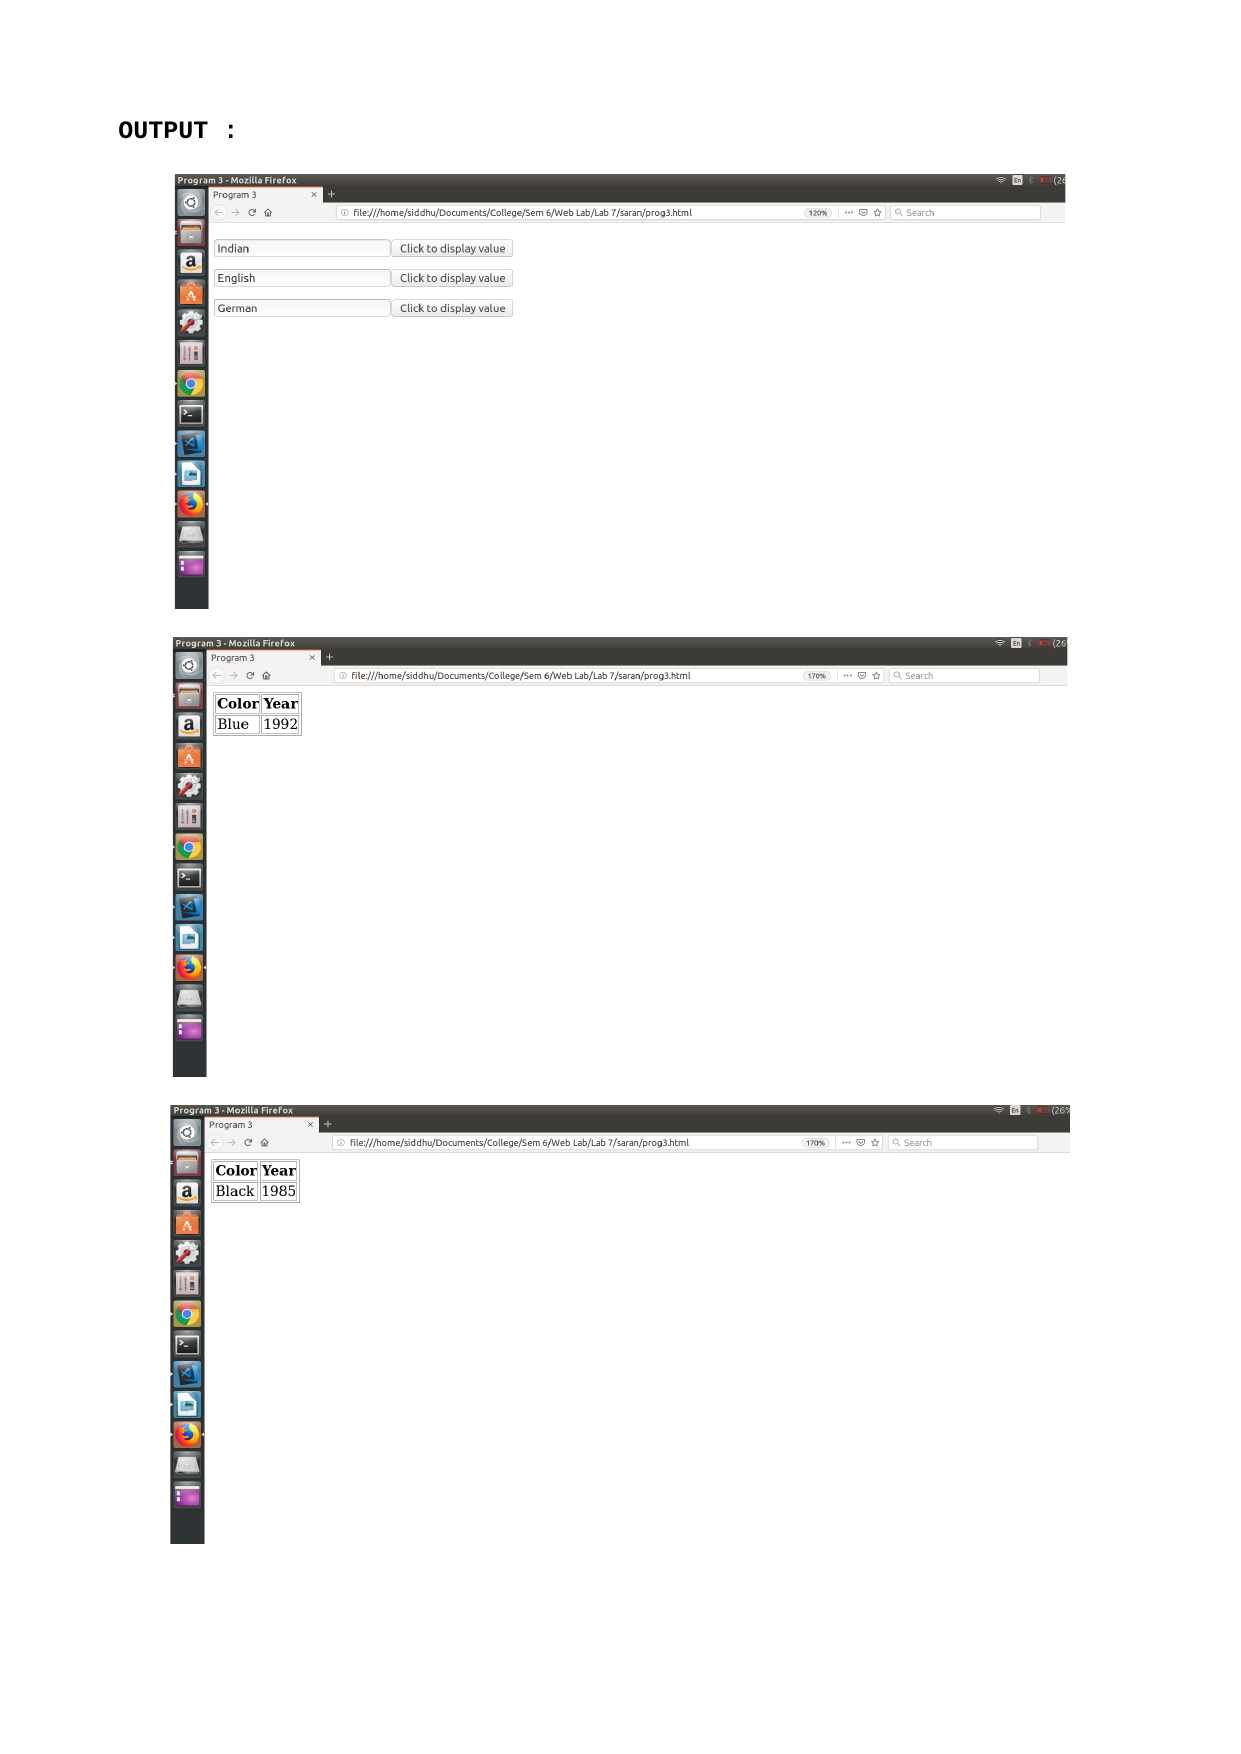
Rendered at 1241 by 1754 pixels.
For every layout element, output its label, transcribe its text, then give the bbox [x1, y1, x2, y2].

text OUTPUT : [118, 118, 1122, 146]
picture [174, 174, 1066, 609]
picture [172, 637, 1068, 1077]
picture [170, 1105, 1070, 1544]
